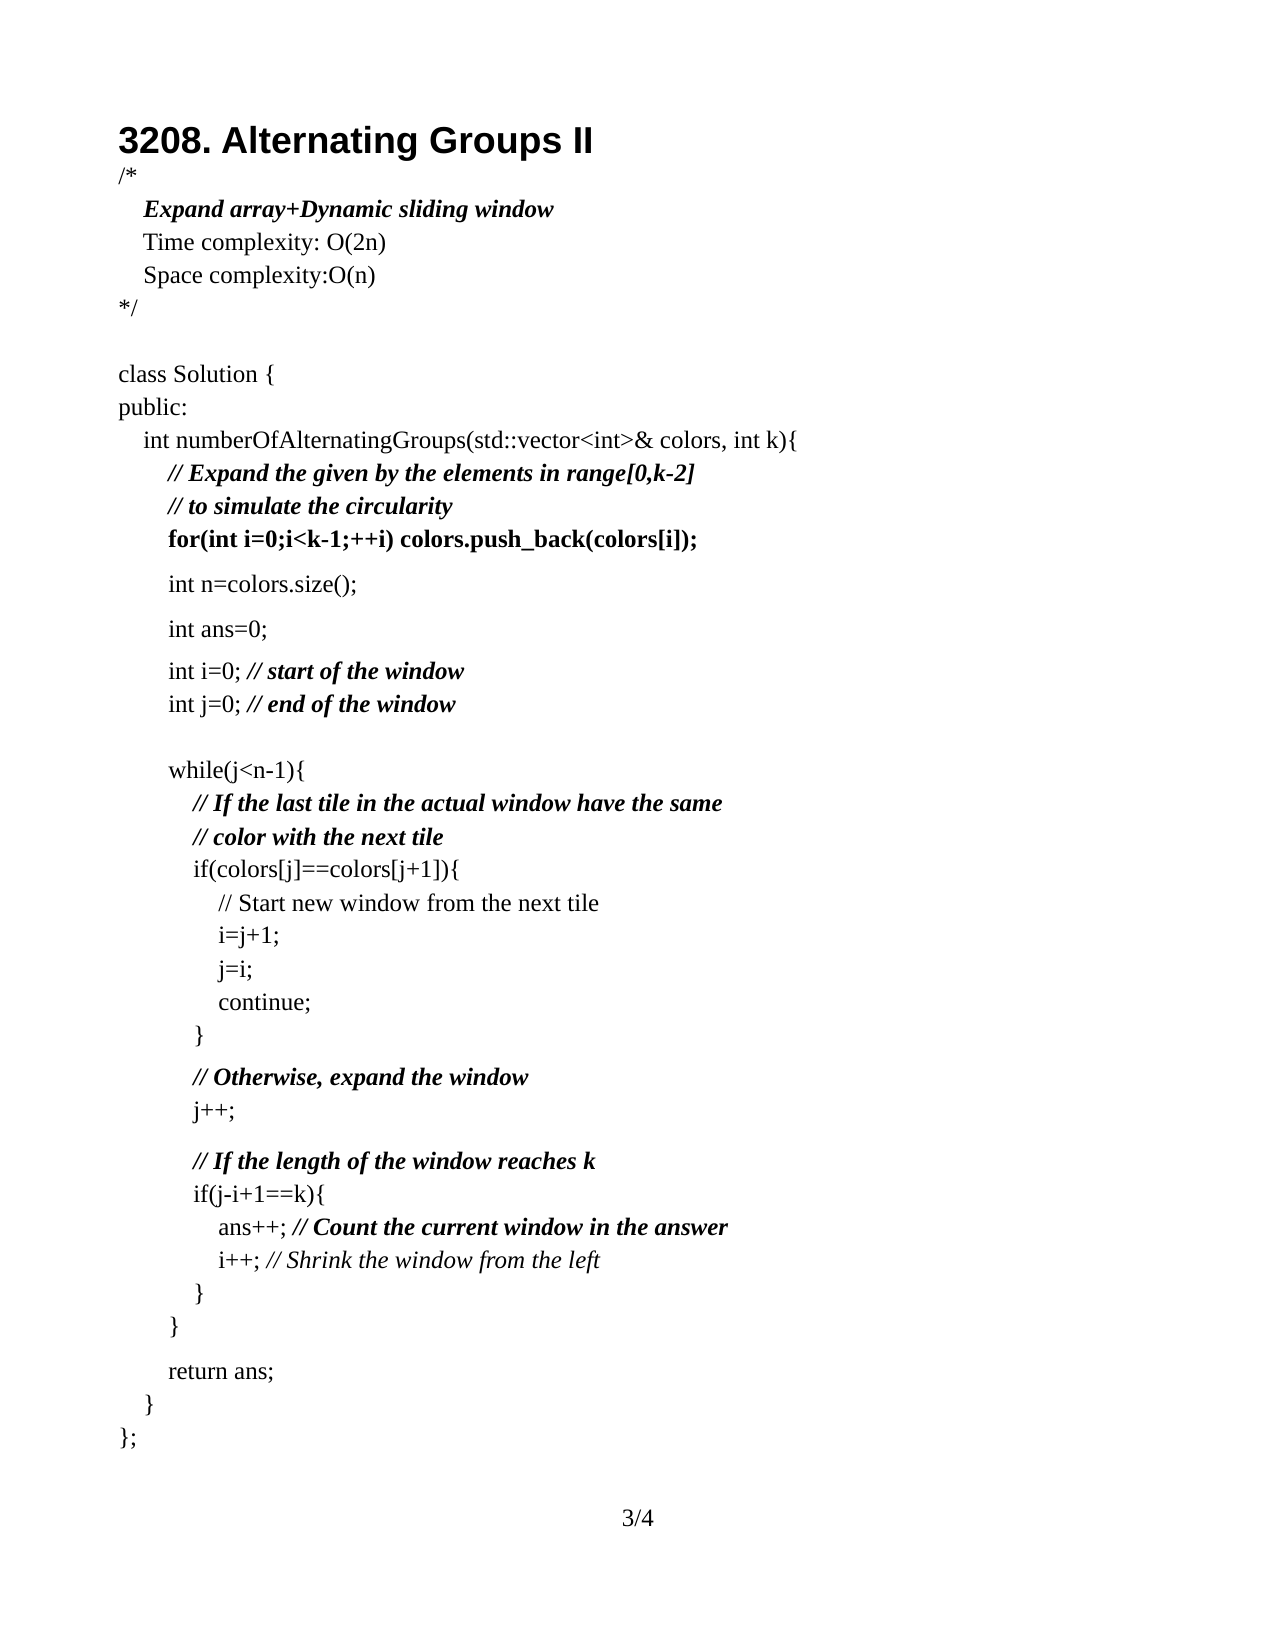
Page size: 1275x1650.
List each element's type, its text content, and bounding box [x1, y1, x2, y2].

text // Expand the given by the elements in range[0,k-2] [118, 458, 1157, 487]
text */ [118, 293, 1157, 322]
text j++; [118, 1095, 1157, 1123]
text return ans; [118, 1356, 1157, 1384]
text while(j<n-1){ [118, 756, 1157, 784]
text int i=0; // start of the window [118, 656, 1157, 685]
text // color with the next tile [118, 822, 1157, 850]
text // Start new window from the next tile [118, 888, 1157, 916]
text Expand array+Dynamic sliding window [118, 194, 1157, 223]
text } [118, 1311, 1157, 1339]
text // If the last tile in the actual window have the same [118, 788, 1157, 817]
text if(colors[j]==colors[j+1]){ [118, 854, 1157, 883]
text for(int i=0;i<k-1;++i) colors.push_back(colors[i]); [118, 524, 1157, 553]
text i=j+1; [118, 921, 1157, 949]
text int ans=0; [118, 614, 1157, 643]
text /* [118, 161, 1157, 190]
text i++; // Shrink the window from the left [118, 1245, 1157, 1273]
text } [118, 1020, 1157, 1048]
text int j=0; // end of the window [118, 689, 1157, 718]
text public: [118, 392, 1157, 421]
text Space complexity:O(n) [118, 260, 1157, 289]
text ans++; // Count the current window in the answer [118, 1212, 1157, 1241]
text j=i; [118, 954, 1157, 982]
text class Solution { [118, 359, 1157, 388]
text int n=colors.size(); [118, 569, 1157, 598]
text // Otherwise, expand the window [118, 1062, 1157, 1090]
text Time complexity: O(2n) [118, 227, 1157, 256]
text // to simulate the circularity [118, 491, 1157, 520]
text } [118, 1389, 1157, 1418]
subtitle 3208. Alternating Groups II [118, 118, 1157, 161]
text if(j-i+1==k){ [118, 1179, 1157, 1207]
text continue; [118, 987, 1157, 1015]
text int numberOfAlternatingGroups(std::vector<int>& colors, int k){ [118, 425, 1157, 454]
text }; [118, 1422, 1157, 1451]
text // If the length of the window reaches k [118, 1146, 1157, 1174]
text } [118, 1278, 1157, 1307]
